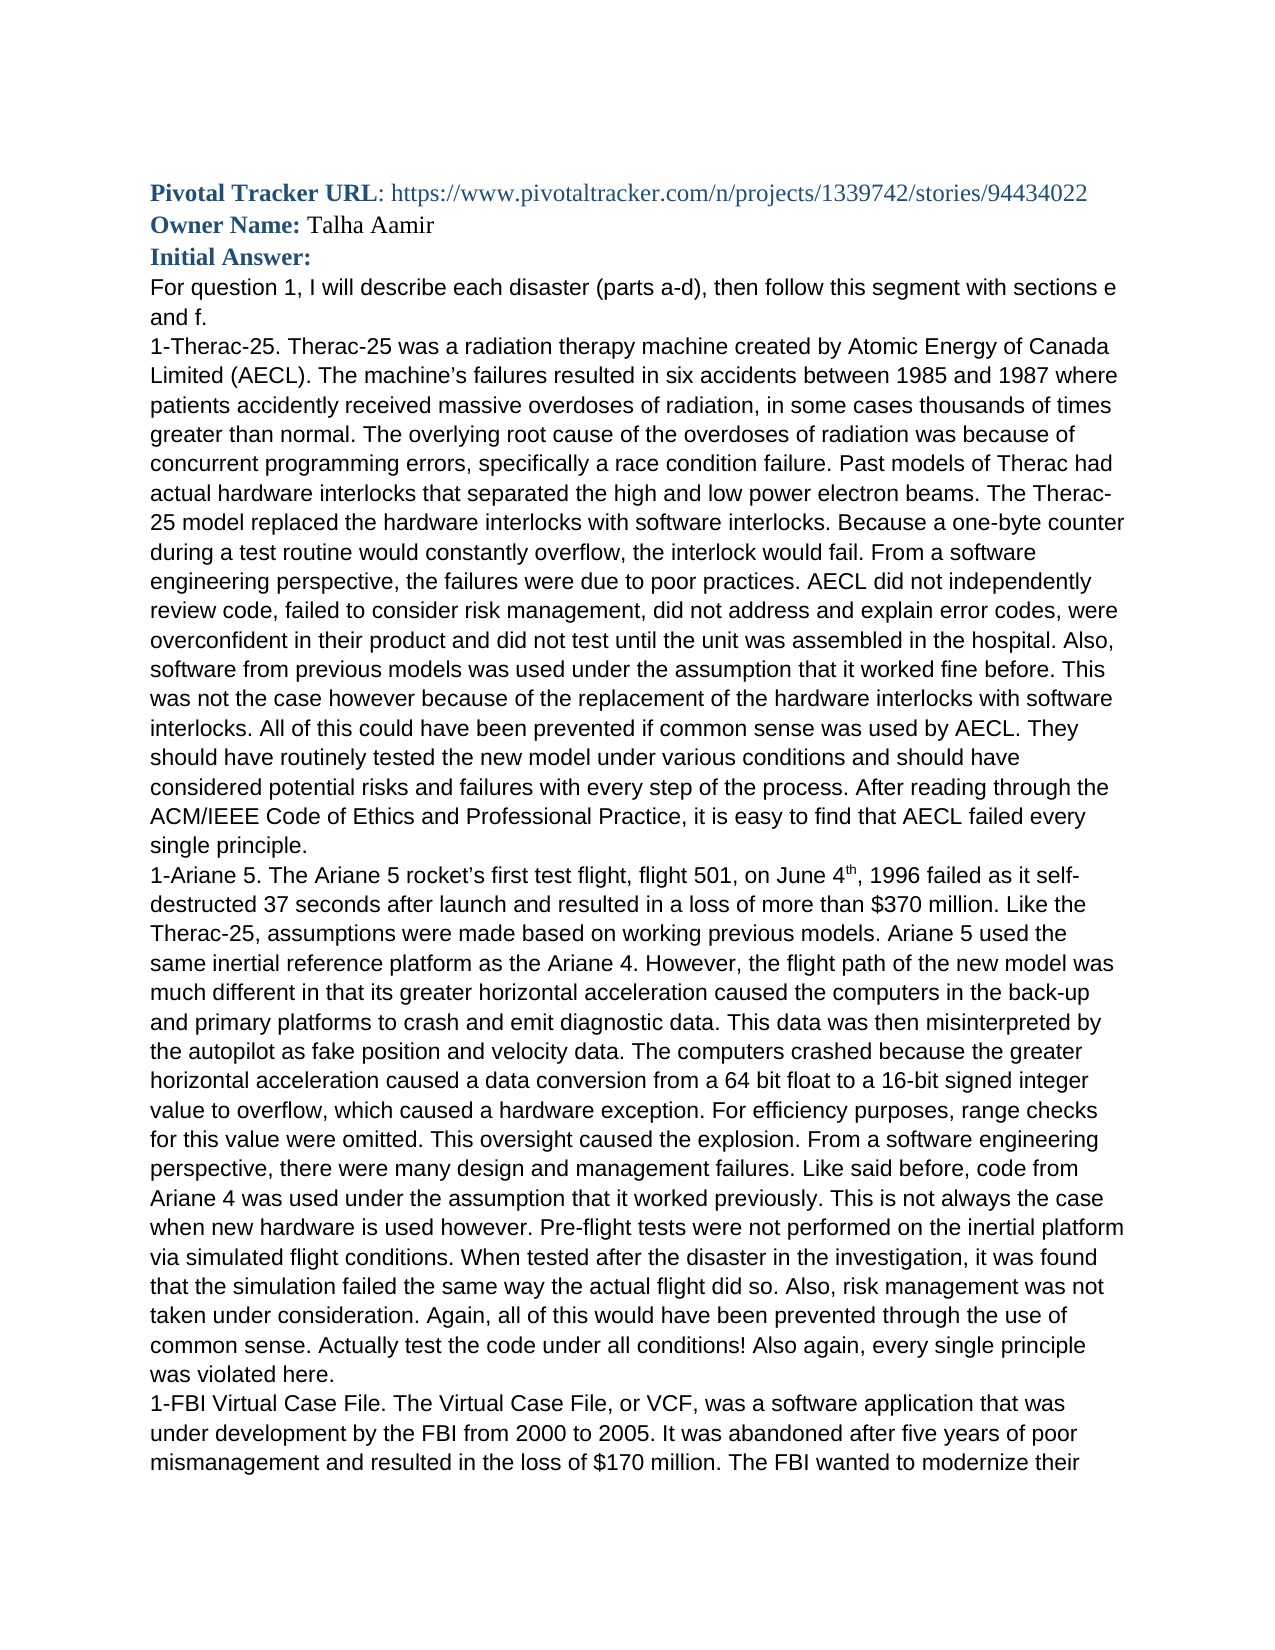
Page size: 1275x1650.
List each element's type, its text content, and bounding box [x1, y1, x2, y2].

text Initial Answer: [150, 243, 1125, 271]
text Owner Name: Talha Aamir [150, 211, 1125, 239]
text 1-FBI Virtual Case File. The Virtual Case File, or VCF, was a software application that was under development by the FBI from 2000 to 2005. It was abandoned after five years of poor mismanagement and resulted in the loss of $170 million. The FBI wanted to modernize their [150, 1391, 1125, 1475]
text 1-Therac-25. Therac-25 was a radiation therapy machine created by Atomic Energy of Canada Limited (AECL). The machine’s failures resulted in six accidents between 1985 and 1987 where patients accidently received massive overdoses of radiation, in some cases thousands of times greater than normal. The overlying root cause of the overdoses of radiation was because of concurrent programming errors, specifically a race condition failure. Past models of Therac had actual hardware interlocks that separated the high and low power electron beams. The Therac-25 model replaced the hardware interlocks with software interlocks. Because a one-byte counter during a test routine would constantly overflow, the interlock would fail. From a software engineering perspective, the failures were due to poor practices. AECL did not independently review code, failed to consider risk management, did not address and explain error codes, were overconfident in their product and did not test until the unit was assembled in the hospital. Also, software from previous models was used under the assumption that it worked fine before. This was not the case however because of the replacement of the hardware interlocks with software interlocks. All of this could have been prevented if common sense was used by AECL. They should have routinely tested the new model under various conditions and should have considered potential risks and failures with every step of the process. After reading through the ACM/IEEE Code of Ethics and Professional Practice, it is easy to find that AECL failed every single principle. [150, 333, 1125, 858]
text Pivotal Tracker URL: https://www.pivotaltracker.com/n/projects/1339742/stories/94434022 [150, 179, 1125, 207]
text For question 1, I will describe each disaster (parts a-d), then follow this segment with sections e and f. [150, 275, 1125, 330]
text 1-Ariane 5. The Ariane 5 rocket’s first test flight, flight 501, on June 4th, 1996 failed as it self-destructed 37 seconds after launch and resulted in a loss of more than $370 million. Like the Therac-25, assumptions were made based on working previous models. Ariane 5 used the same inertial reference platform as the Ariane 4. However, the flight path of the new model was much different in that its greater horizontal acceleration caused the computers in the back-up and primary platforms to crash and emit diagnostic data. This data was then misinterpreted by the autopilot as fake position and velocity data. The computers crashed because the greater horizontal acceleration caused a data conversion from a 64 bit float to a 16-bit signed integer value to overflow, which caused a hardware exception. For efficiency purposes, range checks for this value were omitted. This oversight caused the explosion. From a software engineering perspective, there were many design and management failures. Like said before, code from Ariane 4 was used under the assumption that it worked previously. This is not always the case when new hardware is used however. Pre-flight tests were not performed on the inertial platform via simulated flight conditions. When tested after the disaster in the investigation, it was found that the simulation failed the same way the actual flight did so. Also, risk management was not taken under consideration. Again, all of this would have been prevented through the use of common sense. Actually test the code under all conditions! Also again, every single principle was violated here. [150, 862, 1125, 1387]
